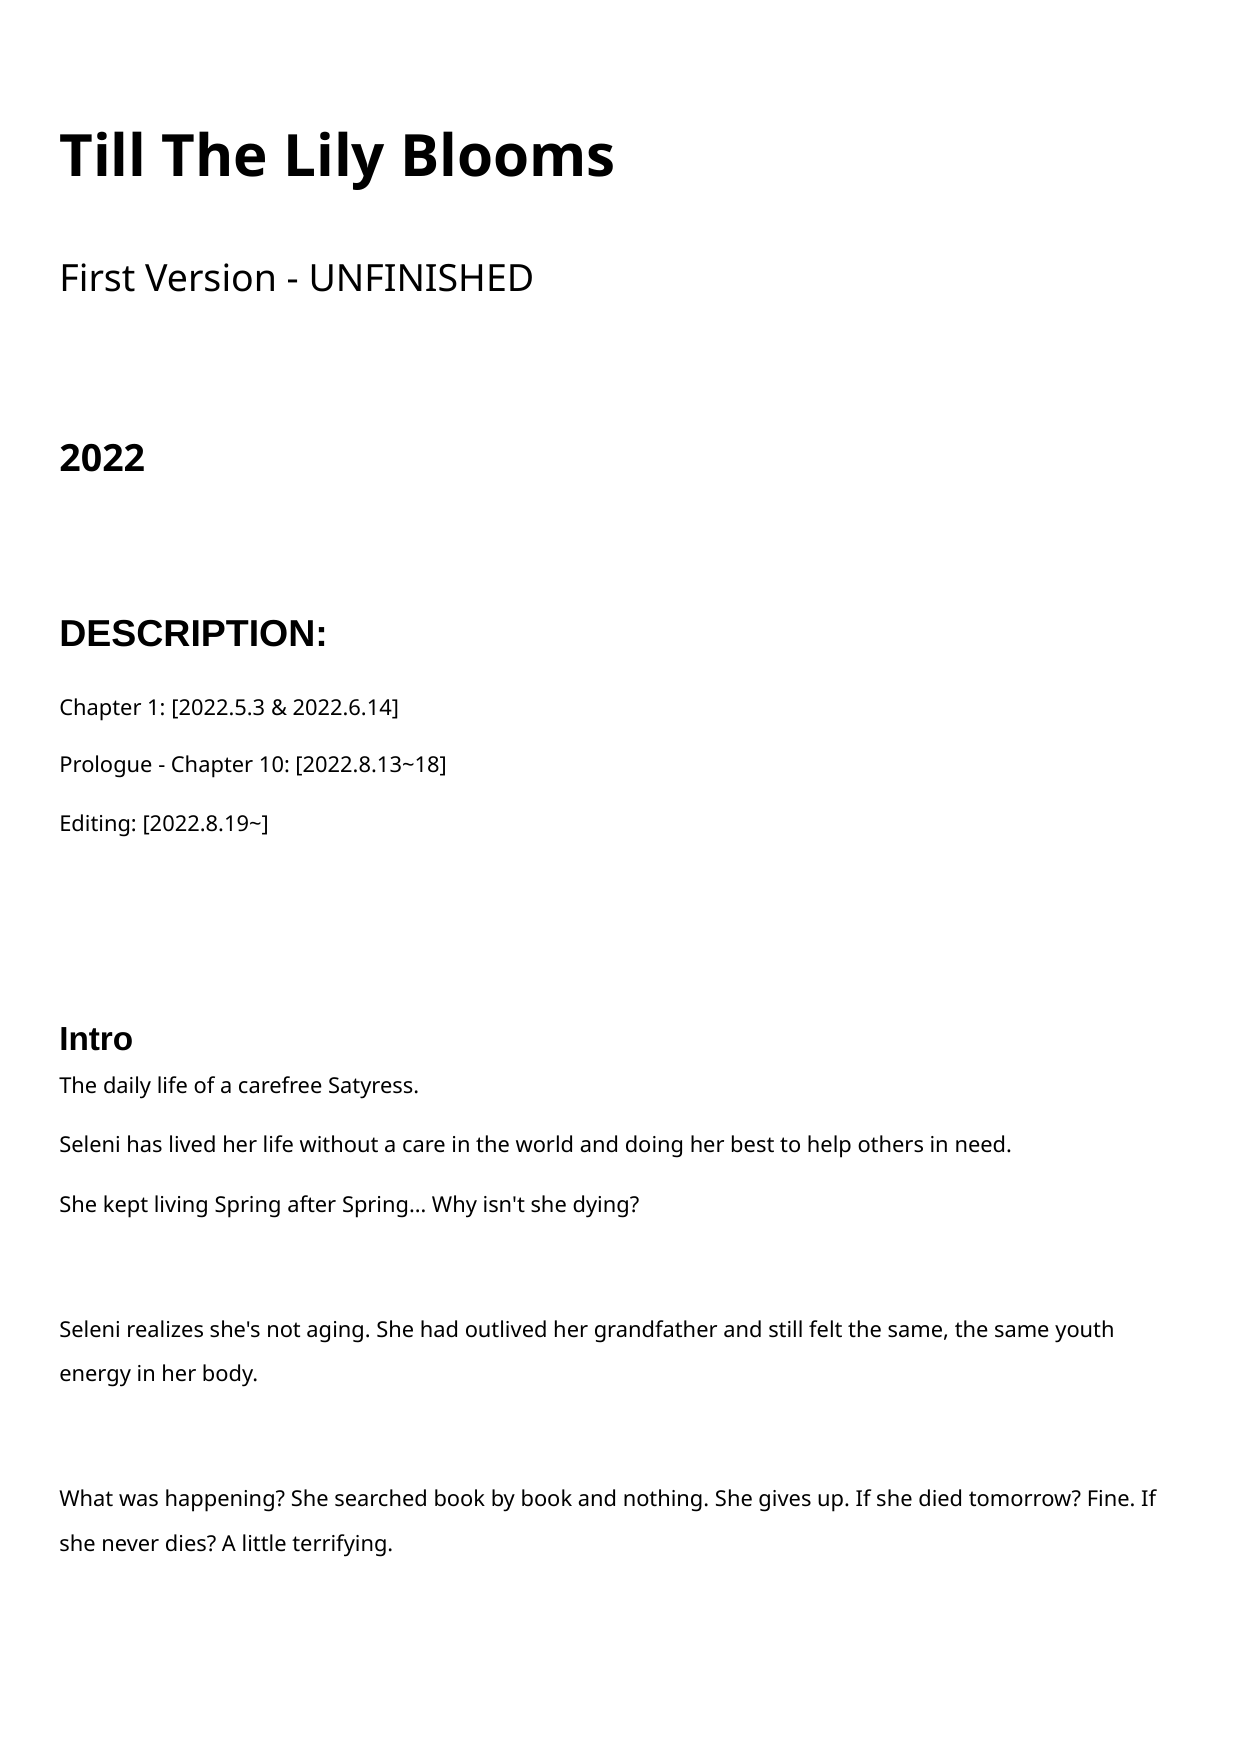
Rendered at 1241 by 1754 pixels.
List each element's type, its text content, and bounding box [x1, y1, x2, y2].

text She kept living Spring after Spring… Why isn't she dying? [59, 1189, 1181, 1218]
text Seleni has lived her life without a care in the world and doing her best to help others in need. [59, 1129, 1181, 1159]
text Seleni realizes she's not aging. She had outlived her grandfather and still felt the same, the same youth energy in her body. [59, 1314, 1181, 1388]
text What was happening? She searched book by book and nothing. She gives up. If she died tomorrow? Fine. If she never dies? A little terrifying. [59, 1483, 1181, 1558]
title Till The Lily Blooms [59, 113, 1181, 193]
text The daily life of a carefree Satyress. [59, 1070, 1181, 1100]
subtitle 2022 [59, 431, 1181, 482]
text Editing: [2022.8.19~] [59, 808, 1181, 838]
subtitle DESCRIPTION: [59, 611, 1181, 654]
text Prologue - Chapter 10: [2022.8.13~18] [59, 749, 1181, 778]
subtitle First Version - UNFINISHED [59, 251, 1181, 302]
subtitle Chapter 1: [2022.5.3 & 2022.6.14] [59, 691, 1181, 721]
subtitle Intro [59, 1019, 1181, 1058]
